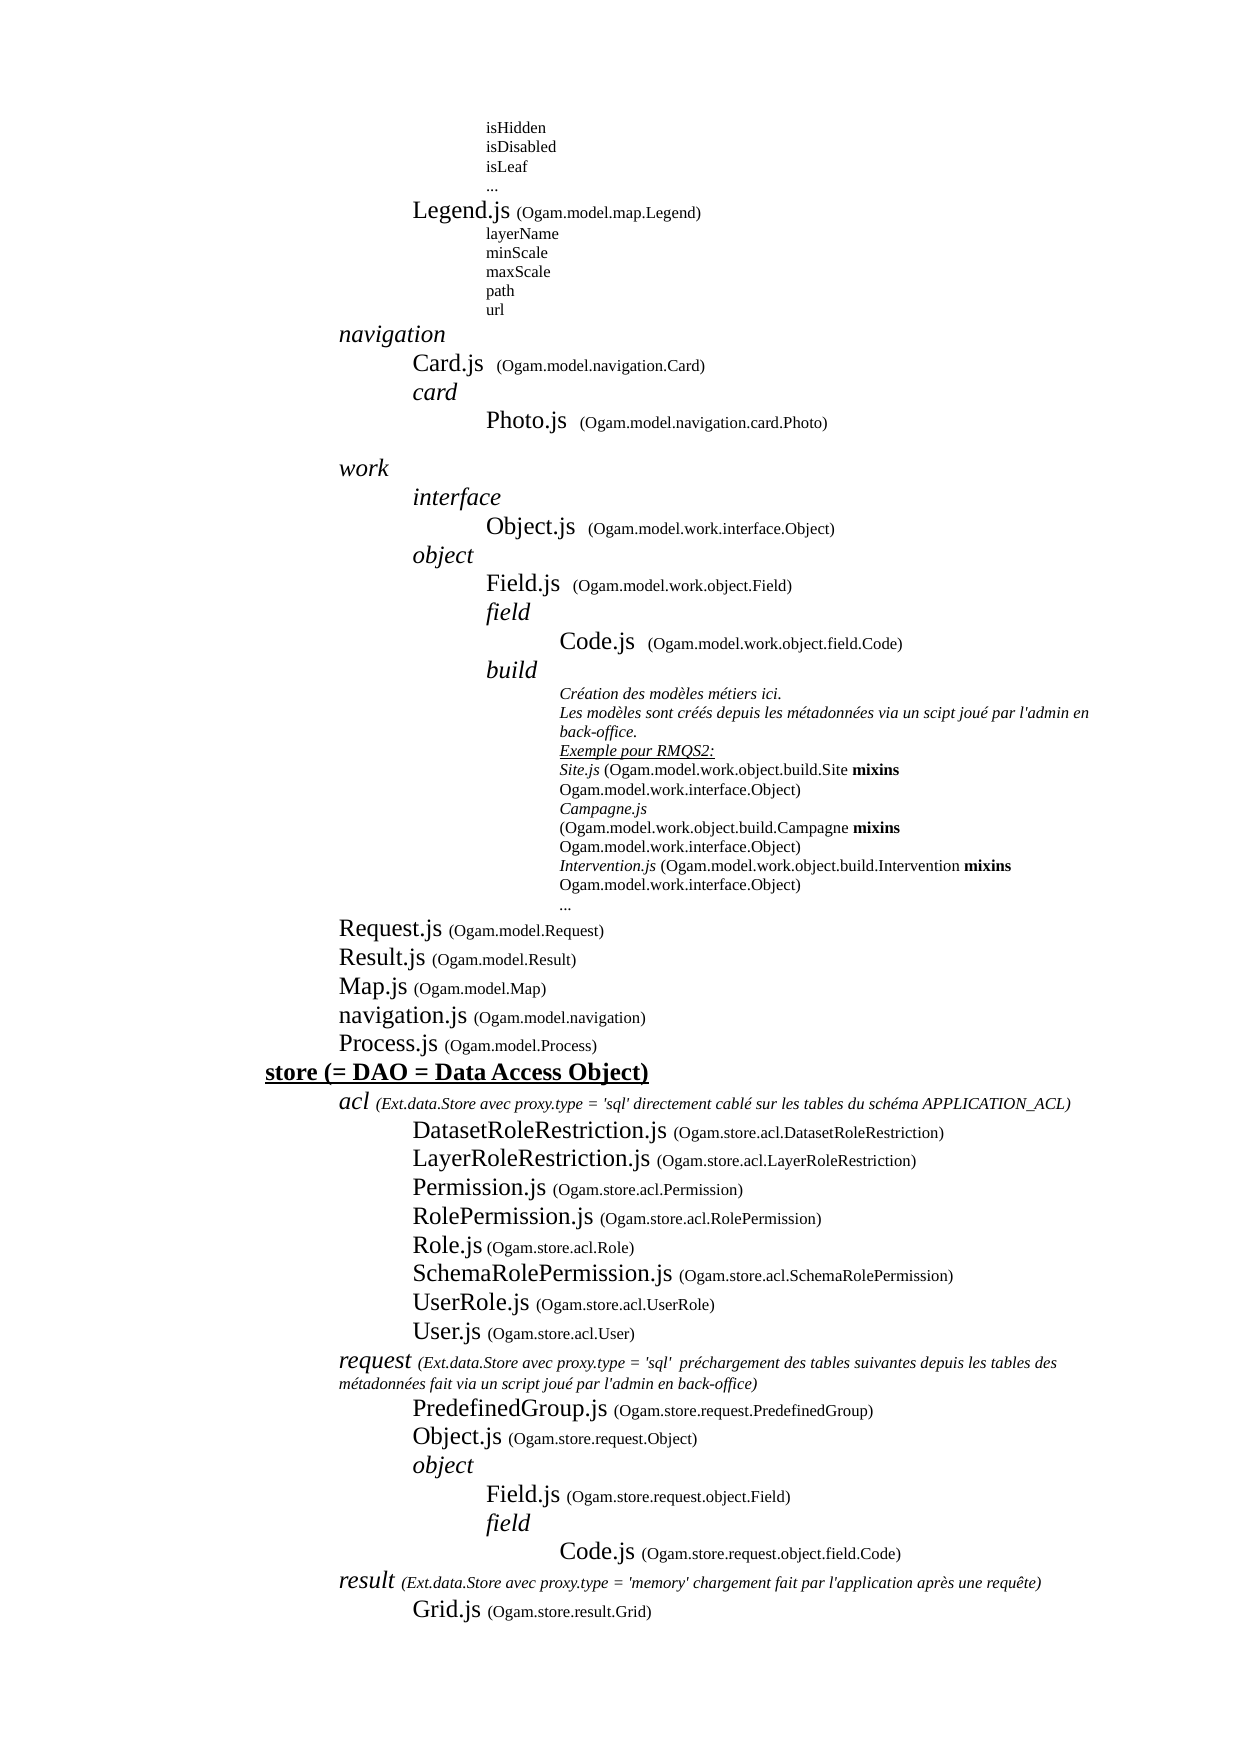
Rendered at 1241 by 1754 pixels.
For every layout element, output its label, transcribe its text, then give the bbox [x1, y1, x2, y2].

text Field.js (Ogam.store.request.object.Field) [486, 1479, 1122, 1508]
text Request.js (Ogam.model.Request) [339, 913, 1122, 942]
text result (Ext.data.Store avec proxy.type = 'memory' chargement fait par l'application après une requête) [339, 1565, 1122, 1594]
text Card.js (Ogam.model.navigation.Card) [412, 348, 1122, 377]
text UserRole.js (Ogam.store.acl.UserRole) [412, 1287, 1122, 1316]
text request (Ext.data.Store avec proxy.type = 'sql' préchargement des tables suivantes depuis les tables des métadonnées fait via un script joué par l'admin en back-office) [339, 1345, 1122, 1393]
text Field.js (Ogam.model.work.object.Field) [486, 568, 1122, 597]
text navigation [339, 319, 1122, 348]
text isDisabled [486, 137, 1122, 156]
text acl (Ext.data.Store avec proxy.type = 'sql' directement cablé sur les tables du schéma APPLICATION_ACL) [339, 1086, 1122, 1115]
text SchemaRolePermission.js (Ogam.store.acl.SchemaRolePermission) [412, 1258, 1122, 1287]
text maxScale [486, 262, 1122, 281]
text ... [486, 176, 1122, 195]
text RolePermission.js (Ogam.store.acl.RolePermission) [412, 1201, 1122, 1230]
text navigation.js (Ogam.model.navigation) [339, 1000, 1122, 1028]
text Grid.js (Ogam.store.result.Grid) [412, 1594, 1122, 1623]
text Code.js (Ogam.model.work.object.field.Code) [559, 626, 1122, 655]
text object [412, 1450, 1122, 1479]
text User.js (Ogam.store.acl.User) [412, 1316, 1122, 1345]
text layerName [486, 223, 1122, 243]
text store (= DAO = Data Access Object) [265, 1057, 1122, 1086]
text object [412, 540, 1122, 568]
text Intervention.js (Ogam.model.work.object.build.Intervention mixins Ogam.model.work.interface.Object) [559, 856, 1122, 894]
text card [412, 377, 1122, 406]
text build [486, 655, 1122, 683]
text Les modèles sont créés depuis les métadonnées via un scipt joué par l'admin en back-office. [559, 703, 1122, 741]
text Création des modèles métiers ici. [559, 683, 1122, 703]
text (Ogam.model.work.object.build.Campagne mixins Ogam.model.work.interface.Object) [559, 818, 1122, 856]
text url [486, 300, 1122, 319]
text Role.js (Ogam.store.acl.Role) [412, 1230, 1122, 1258]
text field [486, 597, 1122, 626]
text Process.js (Ogam.model.Process) [339, 1028, 1122, 1057]
text interface [412, 482, 1122, 511]
text Result.js (Ogam.model.Result) [339, 942, 1122, 971]
text ... [559, 894, 1122, 913]
text Legend.js (Ogam.model.map.Legend) [412, 195, 1122, 223]
text Exemple pour RMQS2: [559, 741, 1122, 760]
text Object.js (Ogam.model.work.interface.Object) [486, 511, 1122, 540]
text Code.js (Ogam.store.request.object.field.Code) [559, 1536, 1122, 1565]
text work [339, 453, 1122, 482]
text Campagne.js [559, 798, 1122, 818]
text field [486, 1508, 1122, 1536]
text LayerRoleRestriction.js (Ogam.store.acl.LayerRoleRestriction) [412, 1143, 1122, 1172]
text Site.js (Ogam.model.work.object.build.Site mixins Ogam.model.work.interface.Object) [559, 760, 1122, 798]
text Photo.js (Ogam.model.navigation.card.Photo) [486, 406, 1122, 434]
text isLeaf [486, 156, 1122, 176]
text Permission.js (Ogam.store.acl.Permission) [412, 1172, 1122, 1201]
text path [486, 281, 1122, 300]
text PredefinedGroup.js (Ogam.store.request.PredefinedGroup) [412, 1393, 1122, 1421]
text Object.js (Ogam.store.request.Object) [412, 1421, 1122, 1450]
text minScale [486, 243, 1122, 262]
text isHidden [486, 118, 1122, 137]
text DatasetRoleRestriction.js (Ogam.store.acl.DatasetRoleRestriction) [412, 1115, 1122, 1143]
text Map.js (Ogam.model.Map) [339, 971, 1122, 1000]
